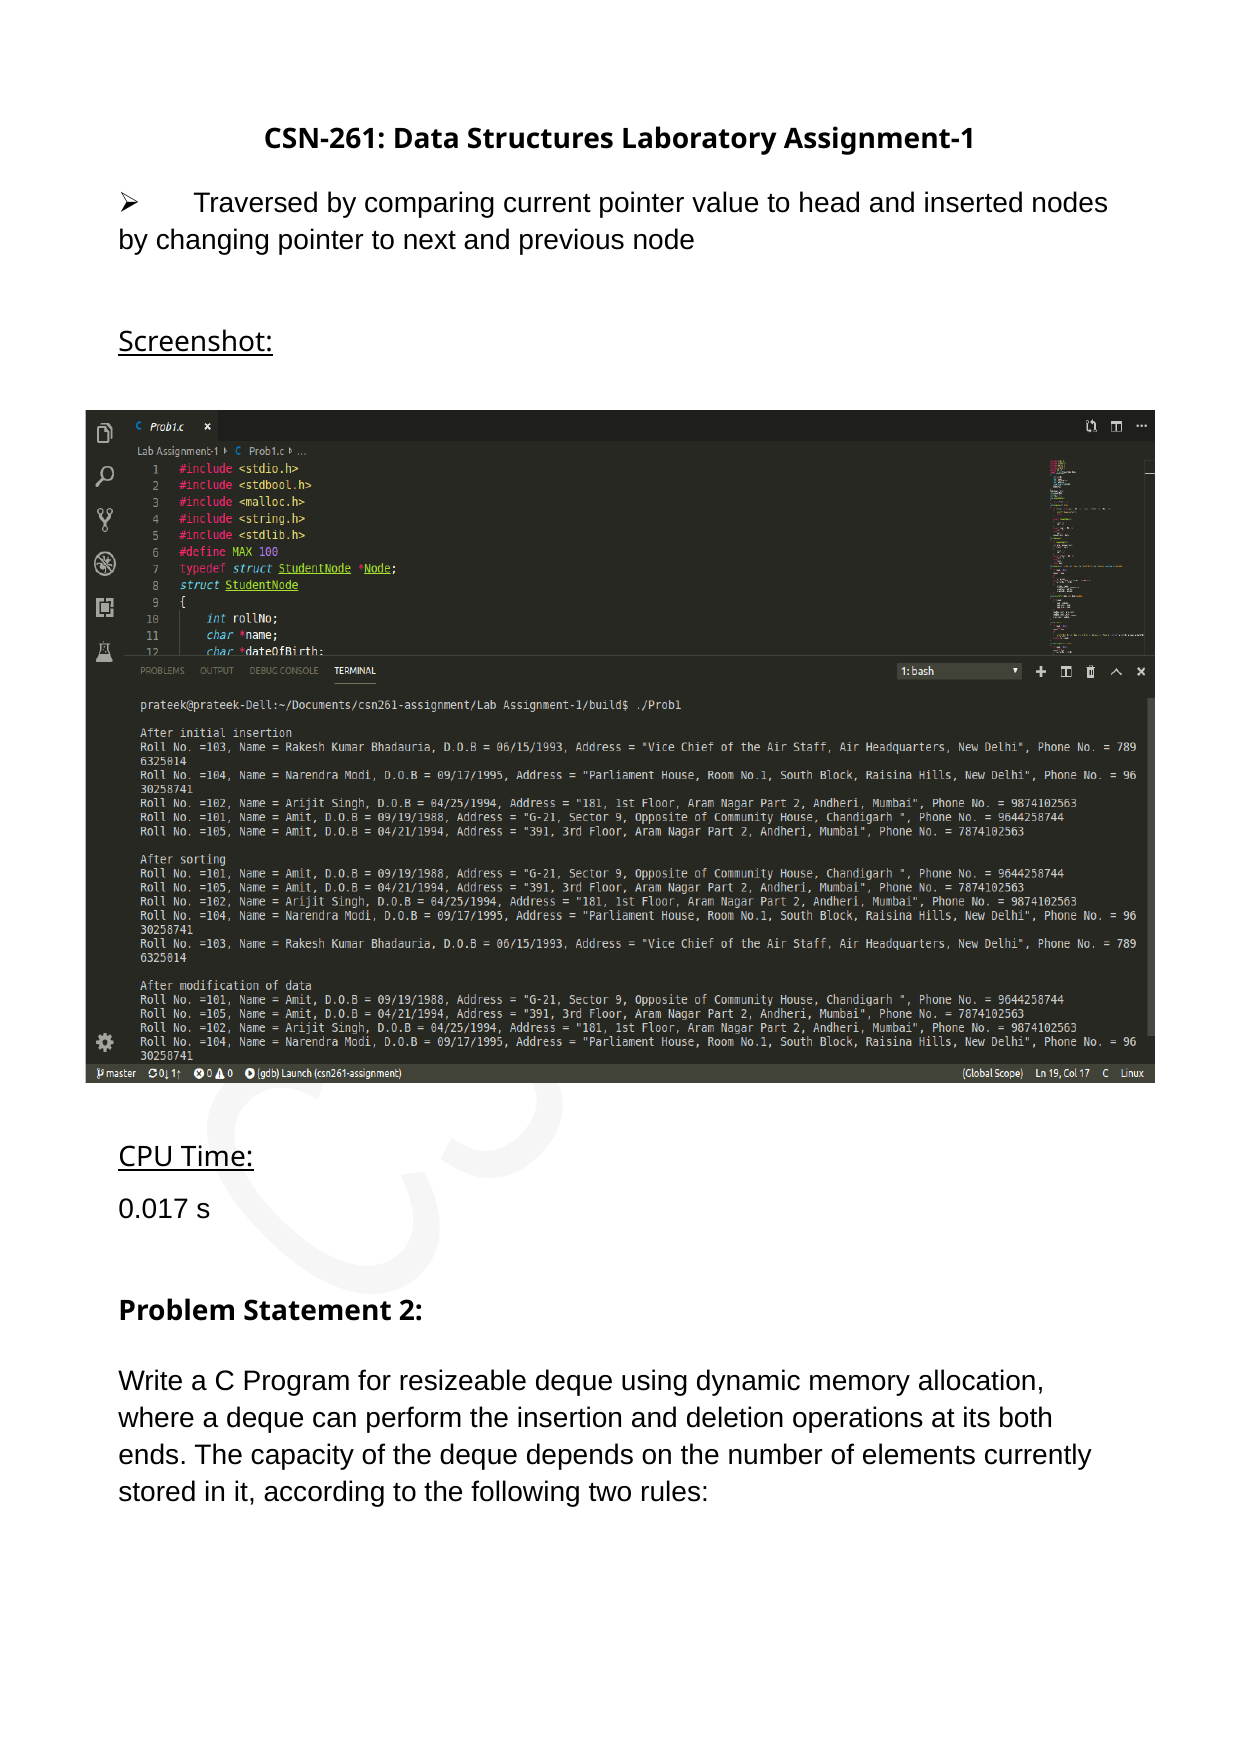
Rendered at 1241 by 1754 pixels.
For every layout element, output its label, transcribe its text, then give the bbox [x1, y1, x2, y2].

list Traversed by comparing current pointer value to head and inserted nodes by changing pointer to next and previous node [118, 186, 1122, 256]
text Screenshot: [118, 321, 1122, 360]
text Write a C Program for resizeable deque using dynamic memory allocation, where a deque can perform the insertion and deletion operations at its both ends. The capacity of the deque depends on the number of elements currently stored in it, according to the following two rules: [118, 1364, 1122, 1508]
text 0.017 s [118, 1192, 252, 1224]
text CPU Time: [515, 1136, 1122, 1174]
text [434, 1192, 1122, 1224]
text Problem Statement 2: [118, 1290, 1122, 1328]
text [259, 1192, 413, 1224]
text CPU Time: [235, 1136, 517, 1174]
picture [85, 410, 1155, 1083]
text CPU Time: [118, 1136, 215, 1169]
